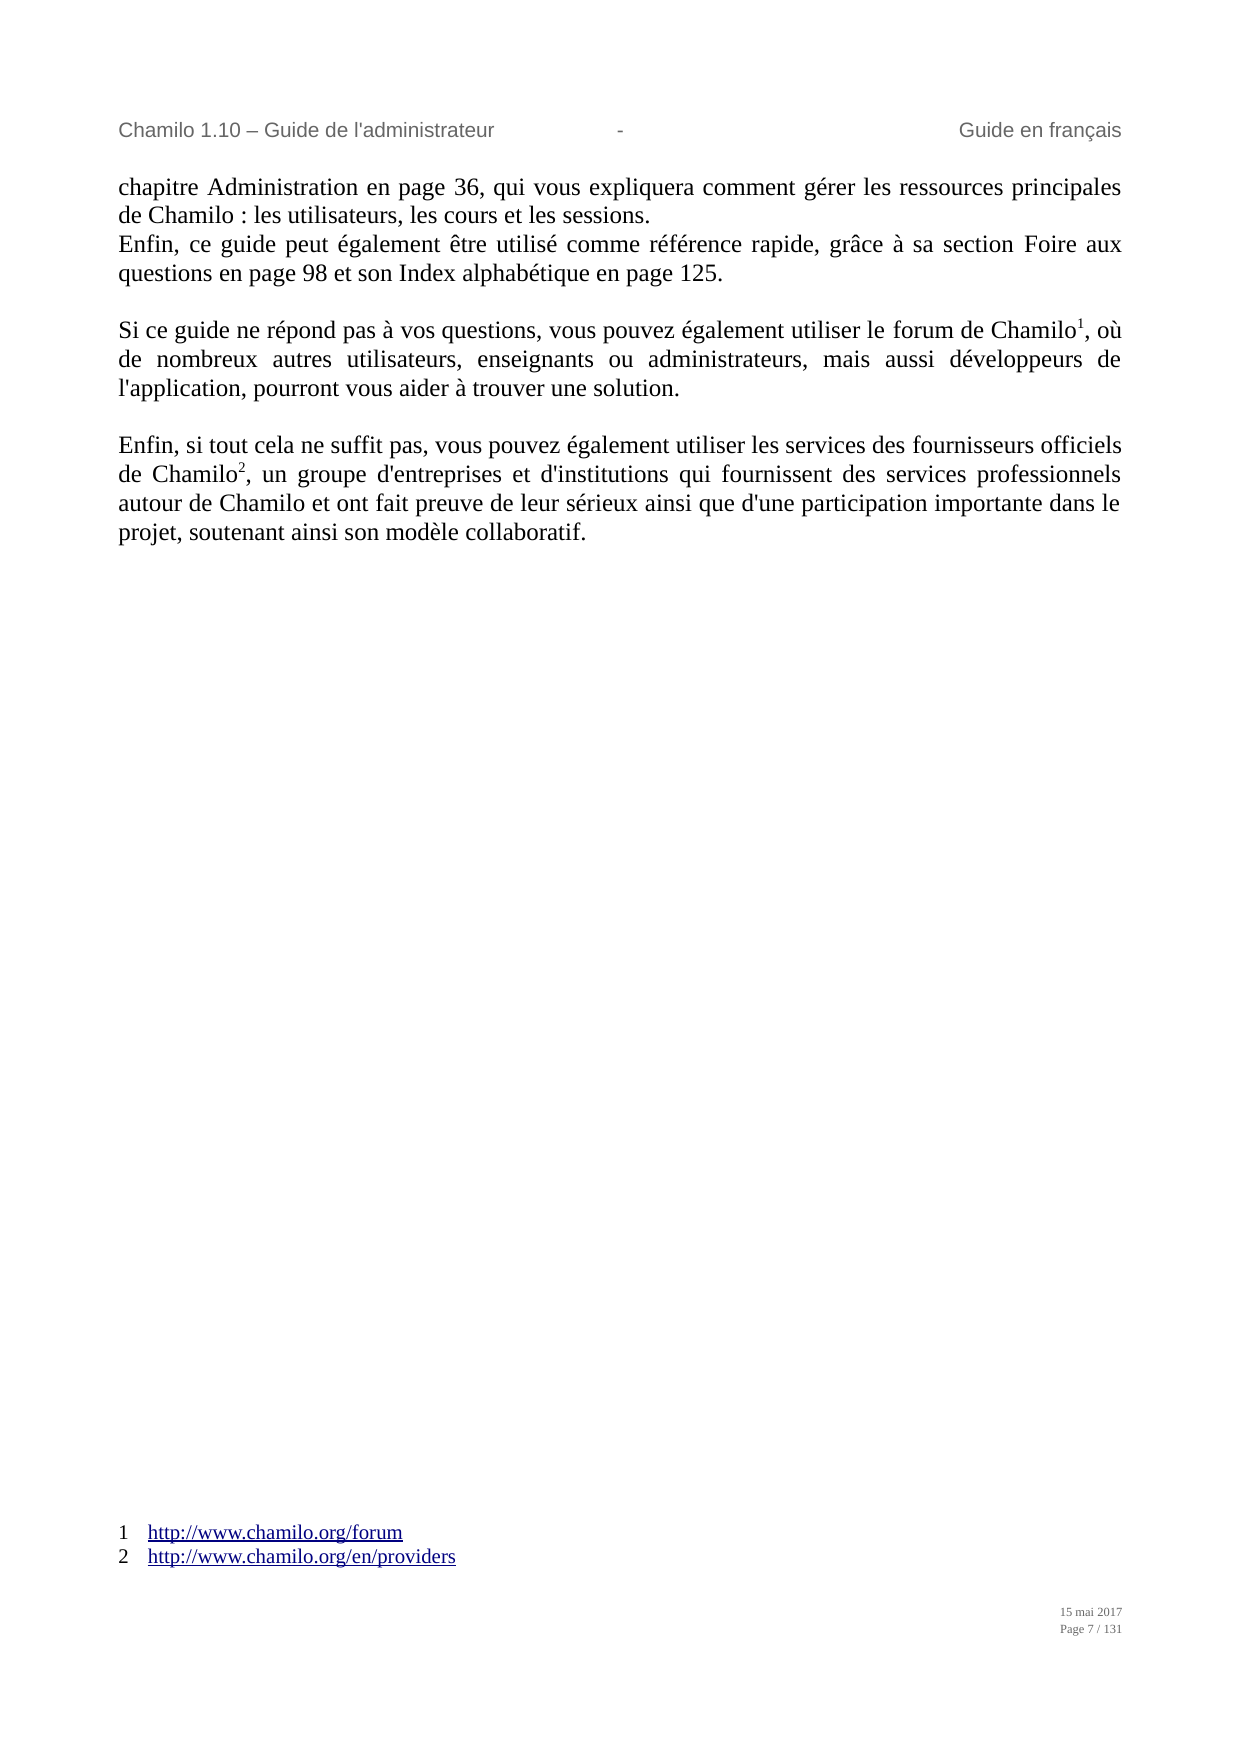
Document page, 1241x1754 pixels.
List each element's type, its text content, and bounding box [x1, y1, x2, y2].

text http://www.chamilo.org/en/providers [118, 1544, 1122, 1568]
text Enfin, si tout cela ne suffit pas, vous pouvez également utiliser les services des fournisseurs officiels de Chamilo, un groupe d'entreprises et d'institutions qui fournissent des services professionnels autour de Chamilo et ont fait preuve de leur sérieux ainsi que d'une participation importante dans le projet, soutenant ainsi son modèle collaboratif. [118, 430, 1122, 545]
text Si ce guide ne répond pas à vos questions, vous pouvez également utiliser le forum de Chamilo, où de nombreux autres utilisateurs, enseignants ou administrateurs, mais aussi développeurs de l'application, pourront vous aider à trouver une solution. [118, 315, 1122, 402]
text http://www.chamilo.org/forum [118, 1520, 1122, 1544]
text Cet ouvrage a été rédigé comme un tutoriel pas à pas. Il vous guidera tout d'abord au travers de l'installation de Chamilo. Si vous avez déjà installé Chamilo, vous pouvez passer directement au chapitre Administration en page 37, qui vous expliquera comment gérer les ressources principales de Chamilo : les utilisateurs, les cours et les sessions. [118, 172, 1122, 229]
text Enfin, ce guide peut également être utilisé comme référence rapide, grâce à sa section Foire aux questions en page 100 et son Index alphabétique en page 128. [118, 229, 1122, 287]
